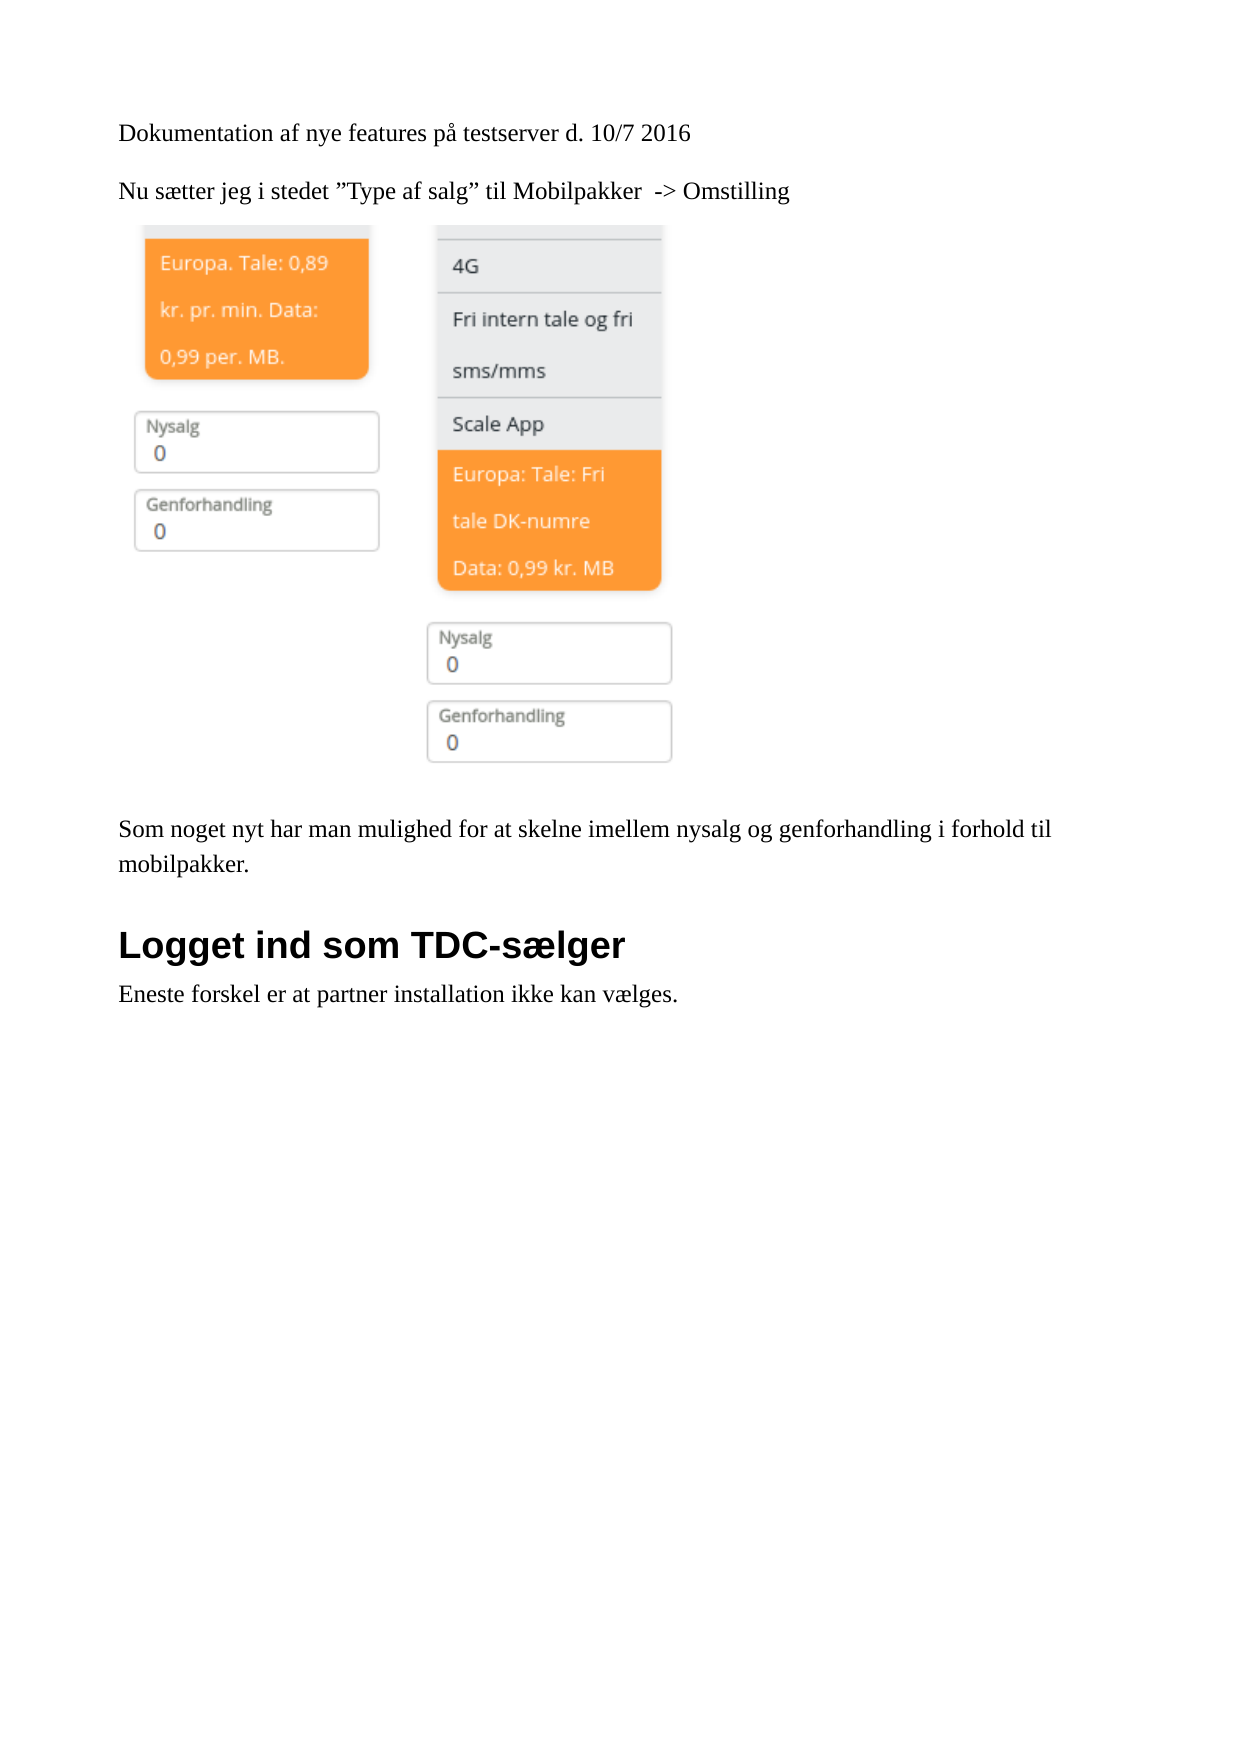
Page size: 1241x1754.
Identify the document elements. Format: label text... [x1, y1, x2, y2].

text Nu sætter jeg i stedet ”Type af salg” til Mobilpakker -> Omstilling [118, 176, 1122, 205]
picture [125, 225, 693, 785]
subtitle Logget ind som TDC-sælger [118, 923, 1122, 966]
text Eneste forskel er at partner installation ikke kan vælges. [118, 979, 1122, 1008]
text Som noget nyt har man mulighed for at skelne imellem nysalg og genforhandling i forhold til mobilpakker. [118, 814, 1122, 877]
